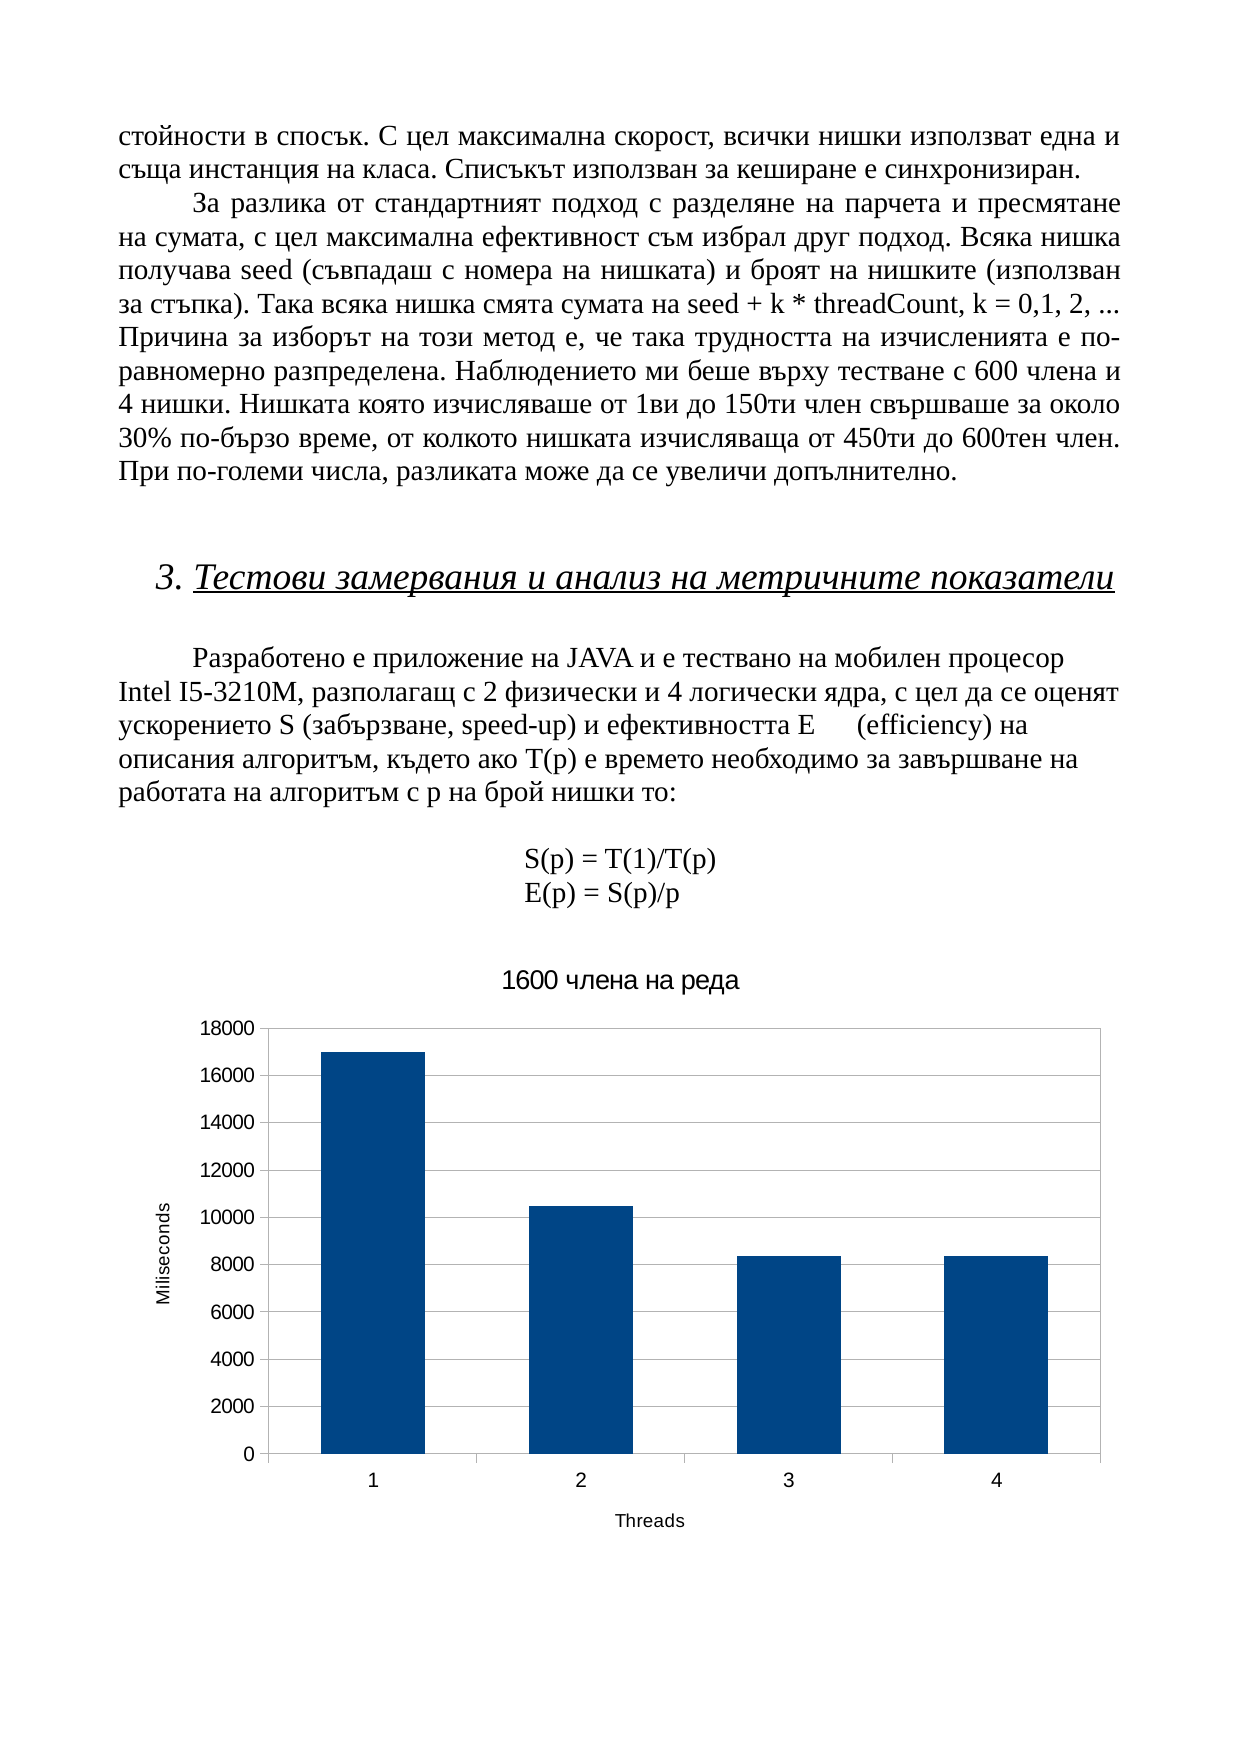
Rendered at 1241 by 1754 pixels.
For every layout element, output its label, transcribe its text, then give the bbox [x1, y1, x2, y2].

text Разработено е приложение на JAVA и е тествано на мобилен процесор Intel I5-3210M, разполагащ с 2 физически и 4 логически ядра, с цел да се оценят ускорението S (забързване, speed-up) и ефективността Е (efficiency) на описания алгоритъм, където ако T(p) е времето необходимо за завършване на работата на алгоритъм с p на брой нишки то: [118, 640, 1122, 808]
text За разлика от стандартният подход с разделяне на парчета и пресмятане на сумата, с цел максимална ефективност съм избрал друг подход. Всяка нишка получава seed (съвпадаш с номера на нишката) и броят на нишките (използван за стъпка). Така всяка нишка смята сумата на seed + k * threadCount, k = 0,1, 2, ... [118, 185, 1122, 319]
text стойности в спосък. С цел максимална скорост, всички нишки използват една и съща инстанция на класа. Списъкът използван за кеширане е синхронизиран. [118, 118, 1122, 185]
text S(p) = T(1)/T(p) [118, 842, 1122, 875]
text E(p) = S(p)/p [118, 875, 1122, 909]
text Причина за изборът на този метод е, че така трудността на изчисленията е по-равномерно разпределена. Наблюдението ми беше върху тестване с 600 члена и 4 нишки. Нишката която изчисляваше от 1ви до 150ти член свършваше за около 30% по-бързо време, от колкото нишката изчисляваща от 450ти до 600тен член. При по-големи числа, разликата може да се увеличи допълнително. [118, 319, 1122, 487]
list Тестови замервания и анализ на метричните показатели [156, 554, 1122, 597]
